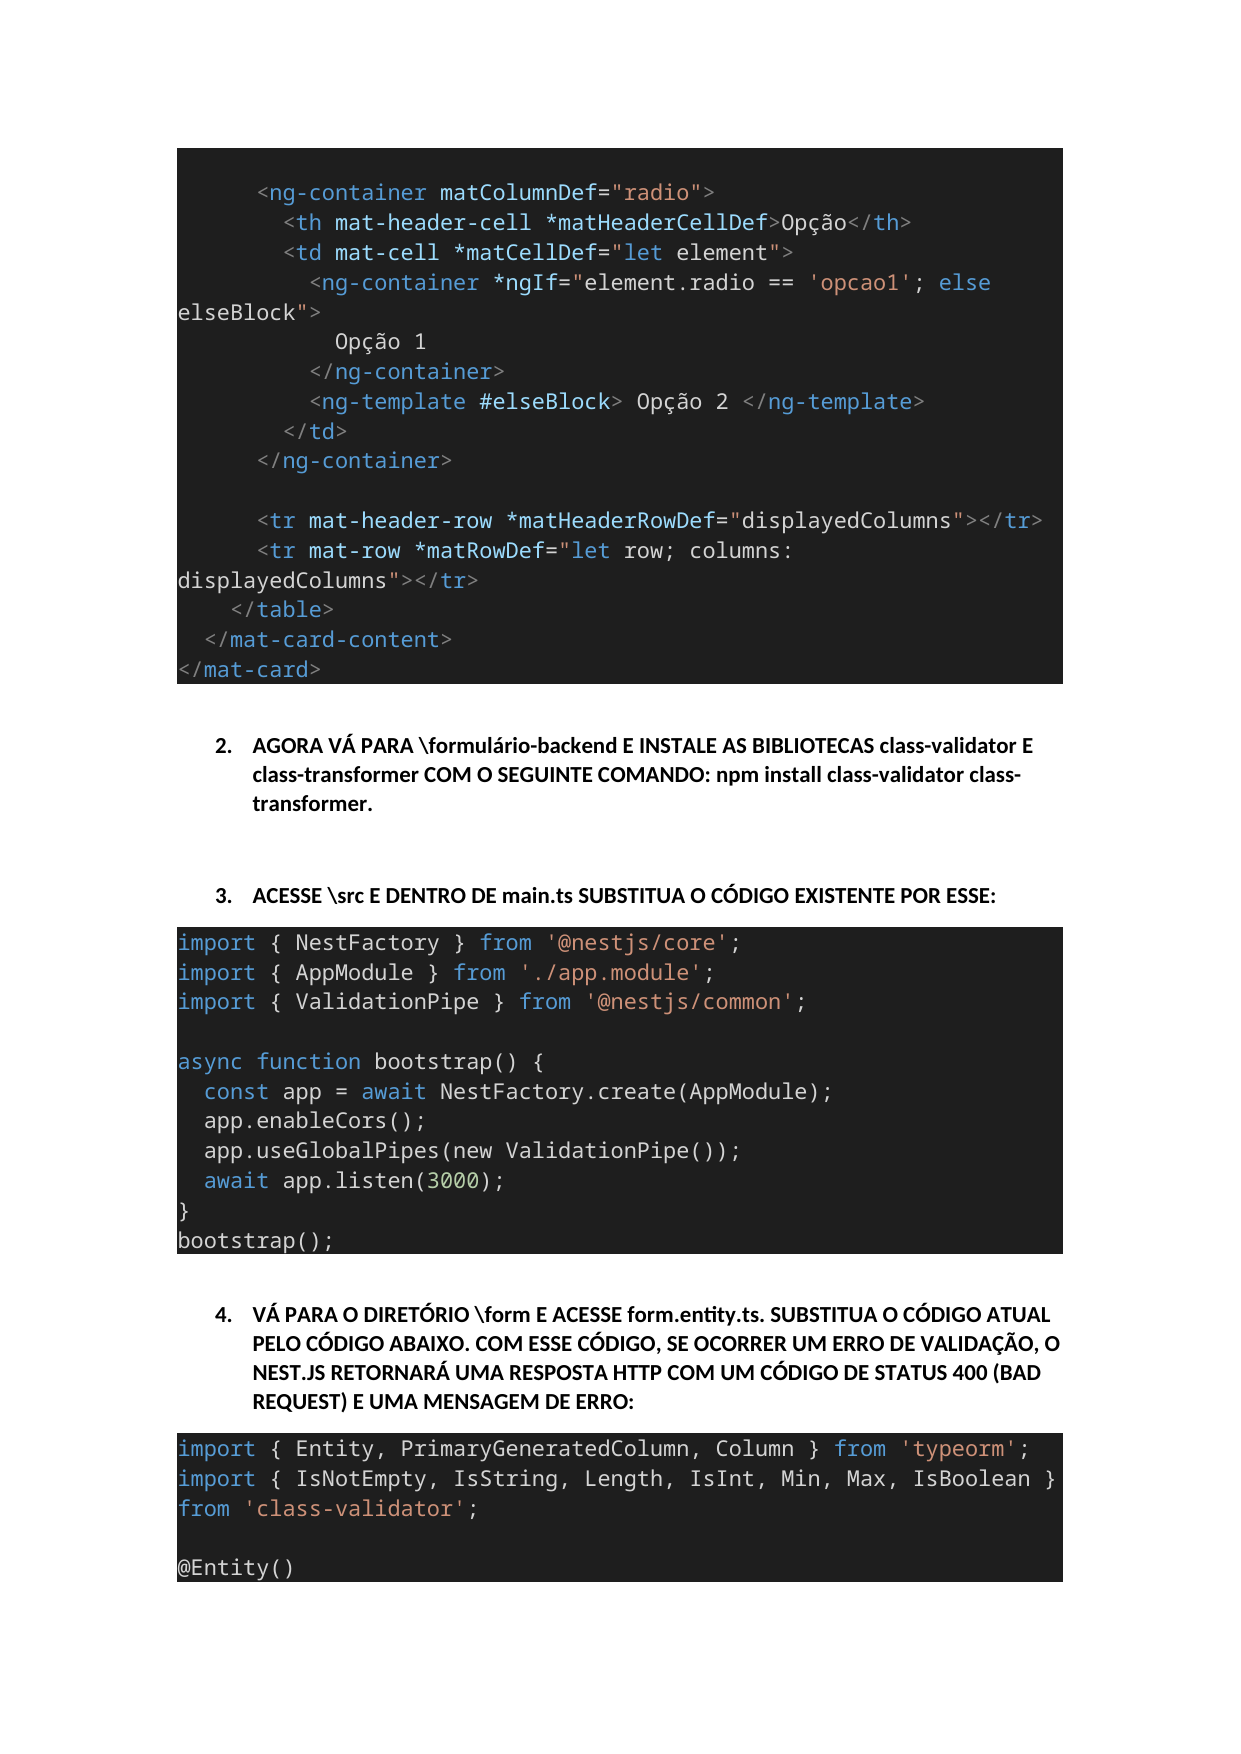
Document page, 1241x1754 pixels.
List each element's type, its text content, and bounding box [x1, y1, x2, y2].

list VÁ PARA O DIRETÓRIO \form E ACESSE form.entity.ts. SUBSTITUA O CÓDIGO ATUAL PELO CÓDIGO ABAIXO. COM ESSE CÓDIGO, SE OCORRER UM ERRO DE VALIDAÇÃO, O NEST.JS RETORNARÁ UMA RESPOSTA HTTP COM UM CÓDIGO DE STATUS 400 (BAD REQUEST) E UMA MENSAGEM DE ERRO: [215, 1300, 1063, 1415]
text async function bootstrap() { [177, 1046, 1063, 1076]
text <ng-container *ngIf="element.radio == 'opcao1'; else elseBlock"> [177, 267, 1063, 326]
text </mat-card-content> [177, 624, 1063, 654]
text import { NestFactory } from '@nestjs/core'; [177, 927, 1063, 957]
text Opção 1 [177, 326, 1063, 356]
text </ng-container> [177, 446, 1063, 475]
text bootstrap(); [177, 1225, 1063, 1254]
text @Entity() [177, 1552, 1063, 1582]
text </td> [177, 416, 1063, 446]
text </table> [177, 594, 1063, 624]
list AGORA VÁ PARA \formulário-backend E INSTALE AS BIBLIOTECAS class-validator E class-transformer COM O SEGUINTE COMANDO: npm install class-validator class-transformer. [215, 731, 1063, 818]
text app.enableCors(); [177, 1106, 1063, 1135]
text import { AppModule } from './app.module'; [177, 957, 1063, 986]
text <tr mat-row *matRowDef="let row; columns: displayedColumns"></tr> [177, 535, 1063, 594]
text import { ValidationPipe } from '@nestjs/common'; [177, 986, 1063, 1016]
text </ng-container> [177, 356, 1063, 386]
text await app.listen(3000); [177, 1165, 1063, 1195]
text import { IsNotEmpty, IsString, Length, IsInt, Min, Max, IsBoolean } from 'class-validator'; [177, 1463, 1063, 1522]
text <td mat-cell *matCellDef="let element"> [177, 237, 1063, 267]
text <ng-template #elseBlock> Opção 2 </ng-template> [177, 386, 1063, 416]
text <th mat-header-cell *matHeaderCellDef>Opção</th> [177, 207, 1063, 237]
text <tr mat-header-row *matHeaderRowDef="displayedColumns"></tr> [177, 505, 1063, 535]
text </mat-card> [177, 654, 1063, 684]
text app.useGlobalPipes(new ValidationPipe()); [177, 1135, 1063, 1165]
text import { Entity, PrimaryGeneratedColumn, Column } from 'typeorm'; [177, 1433, 1063, 1463]
text <ng-container matColumnDef="radio"> [177, 177, 1063, 207]
text const app = await NestFactory.create(AppModule); [177, 1076, 1063, 1106]
list ACESSE \src E DENTRO DE main.ts SUBSTITUA O CÓDIGO EXISTENTE POR ESSE: [215, 881, 1063, 909]
text } [177, 1195, 1063, 1225]
